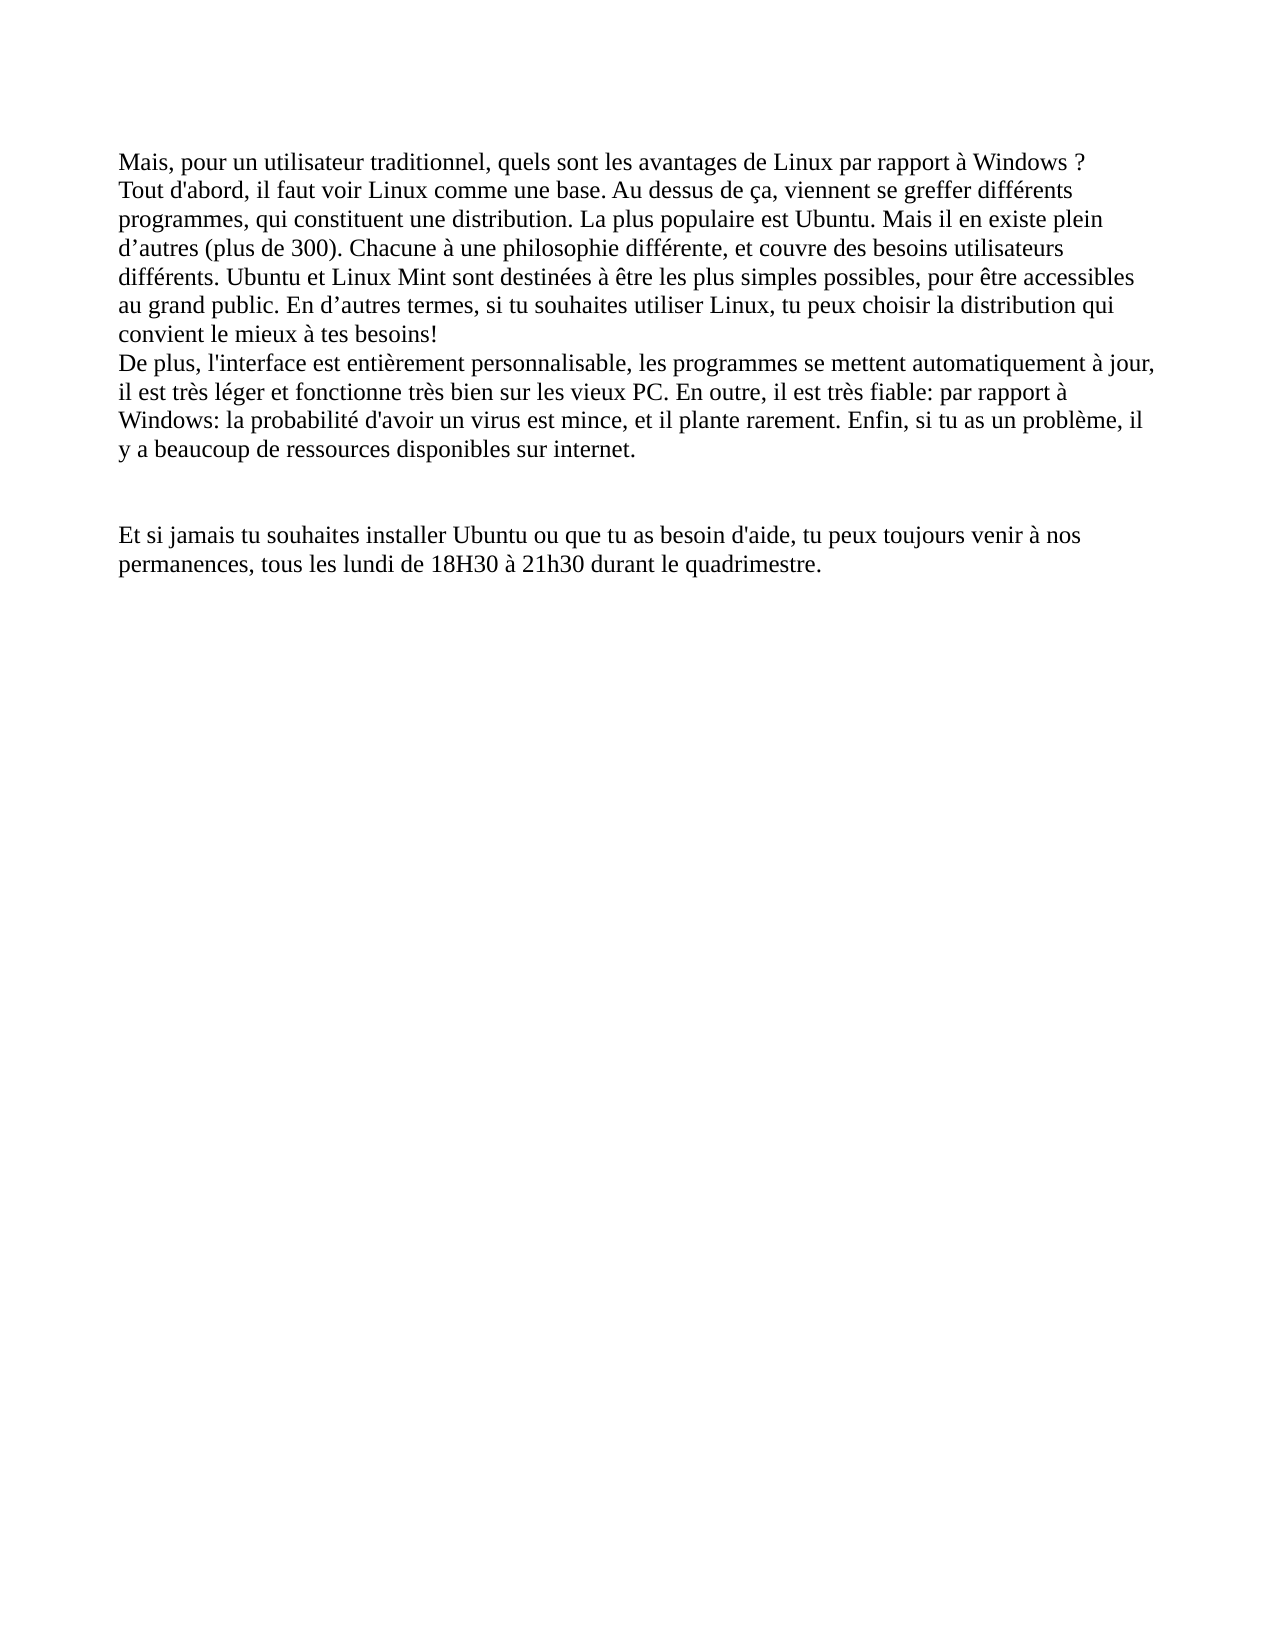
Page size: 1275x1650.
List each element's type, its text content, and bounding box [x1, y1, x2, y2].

text De plus, l'interface est entièrement personnalisable, les programmes se mettent automatiquement à jour, il est très léger et fonctionne très bien sur les vieux PC. En outre, il est très fiable: par rapport à Windows: la probabilité d'avoir un virus est mince, et il plante rarement. Enfin, si tu as un problème, il y a beaucoup de ressources disponibles sur internet. [118, 348, 1157, 463]
text Tout d'abord, il faut voir Linux comme une base. Au dessus de ça, viennent se greffer différents programmes, qui constituent une distribution. La plus populaire est Ubuntu. Mais il en existe plein d’autres (plus de 300). Chacune à une philosophie différente, et couvre des besoins utilisateurs différents. Ubuntu et Linux Mint sont destinées à être les plus simples possibles, pour être accessibles au grand public. En d’autres termes, si tu souhaites utiliser Linux, tu peux choisir la distribution qui convient le mieux à tes besoins! [118, 176, 1157, 348]
text Et si jamais tu souhaites installer Ubuntu ou que tu as besoin d'aide, tu peux toujours venir à nos permanences, tous les lundi de 18H30 à 21h30 durant le quadrimestre. [118, 521, 1157, 578]
text Mais, pour un utilisateur traditionnel, quels sont les avantages de Linux par rapport à Windows ? [118, 147, 1157, 176]
